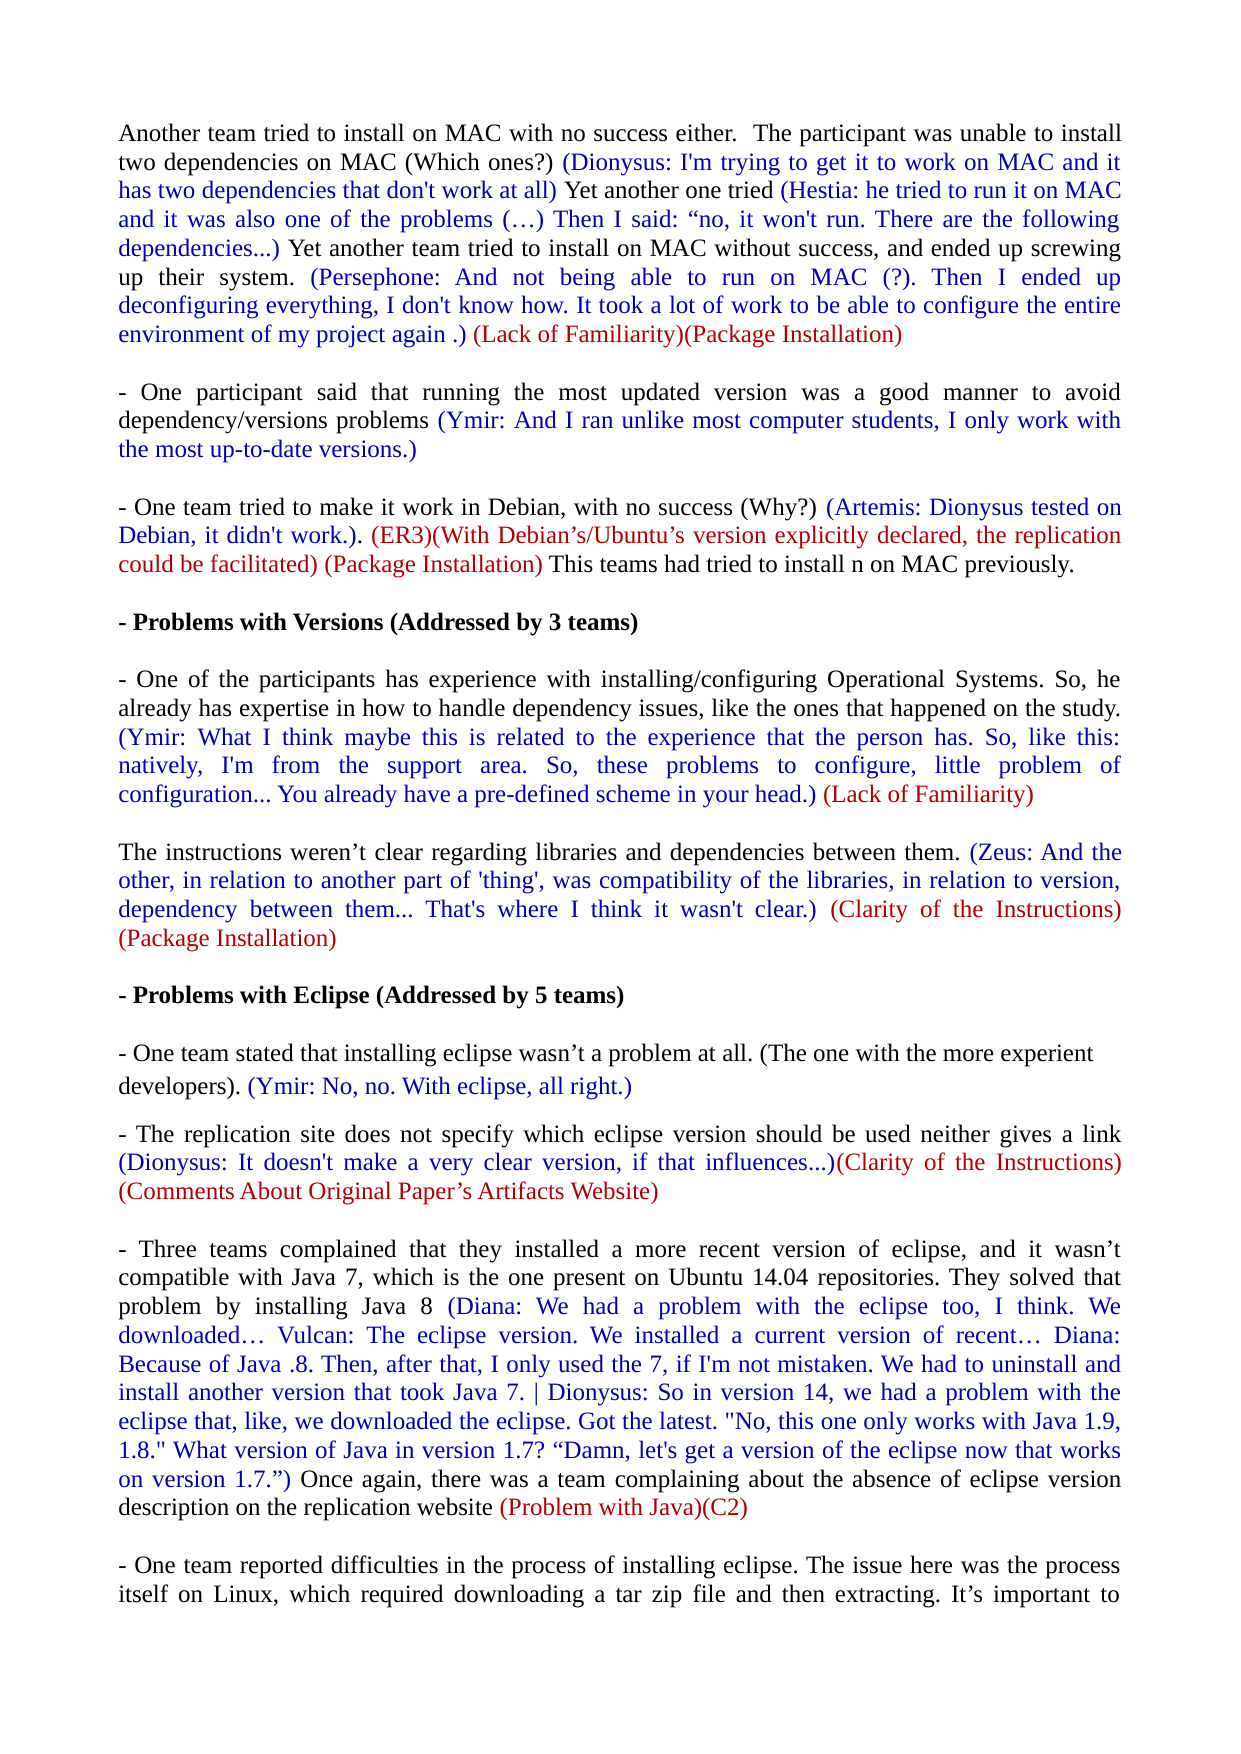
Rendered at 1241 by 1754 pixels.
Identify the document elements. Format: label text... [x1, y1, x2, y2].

text - One team tried to make it work in Debian, with no success (Why?) (Artemis: Dionysus tested on Debian, it didn't work.). (ER3)(With Debian’s/Ubuntu’s version explicitly declared, the replication could be facilitated) (Package Installation) This teams had tried to install n on MAC previously. [118, 492, 1122, 578]
text - The replication site does not specify which eclipse version should be used neither gives a link (Dionysus: It doesn't make a very clear version, if that influences...)(Clarity of the Instructions) (Comments About Original Paper’s Artifacts Website) [118, 1119, 1122, 1205]
text The instructions weren’t clear regarding libraries and dependencies between them. (Zeus: And the other, in relation to another part of 'thing', was compatibility of the libraries, in relation to version, dependency between them... That's where I think it wasn't clear.) (Clarity of the Instructions) (Package Installation) [118, 837, 1122, 952]
text - Problems with Versions (Addressed by 3 teams) [118, 607, 1122, 636]
text - Problems with Eclipse (Addressed by 5 teams) [118, 981, 1122, 1009]
text Another team tried to install on MAC with no success either. The participant was unable to install two dependencies on MAC (Which ones?) (Dionysus: I'm trying to get it to work on MAC and it has two dependencies that don't work at all) Yet another one tried (Hestia: he tried to run it on MAC and it was also one of the problems (…) Then I said: “no, it won't run. There are the following dependencies...) Yet another team tried to install on MAC without success, and ended up screwing up their system. (Persephone: And not being able to run on MAC (?). Then I ended up deconfiguring everything, I don't know how. It took a lot of work to be able to configure the entire environment of my project again .) (Lack of Familiarity)(Package Installation) [118, 118, 1122, 348]
text - One participant said that running the most updated version was a good manner to avoid dependency/versions problems (Ymir: And I ran unlike most computer students, I only work with the most up-to-date versions.) [118, 377, 1122, 463]
text - One team reported difficulties in the process of installing eclipse. The issue here was the process itself on Linux, which required downloading a tar zip file and then extracting. It’s important to [118, 1550, 1122, 1607]
text - Three teams complained that they installed a more recent version of eclipse, and it wasn’t compatible with Java 7, which is the one present on Ubuntu 14.04 repositories. They solved that problem by installing Java 8 (Diana: We had a problem with the eclipse too, I think. We downloaded… Vulcan: The eclipse version. We installed a current version of recent… Diana: Because of Java .8. Then, after that, I only used the 7, if I'm not mistaken. We had to uninstall and install another version that took Java 7. | Dionysus: So in version 14, we had a problem with the eclipse that, like, we downloaded the eclipse. Got the latest. "No, this one only works with Java 1.9, 1.8." What version of Java in version 1.7? “Damn, let's get a version of the eclipse now that works on version 1.7.”) Once again, there was a team complaining about the absence of eclipse version description on the replication website (Problem with Java)(C2) [118, 1234, 1122, 1521]
text - One team stated that installing eclipse wasn’t a problem at all. (The one with the more experient developers). (Ymir: No, no. With eclipse, all right.) [118, 1038, 1122, 1100]
text - One of the participants has experience with installing/configuring Operational Systems. So, he already has expertise in how to handle dependency issues, like the ones that happened on the study. (Ymir: What I think maybe this is related to the experience that the person has. So, like this: natively, I'm from the support area. So, these problems to configure, little problem of configuration... You already have a pre-defined scheme in your head.) (Lack of Familiarity) [118, 664, 1122, 808]
